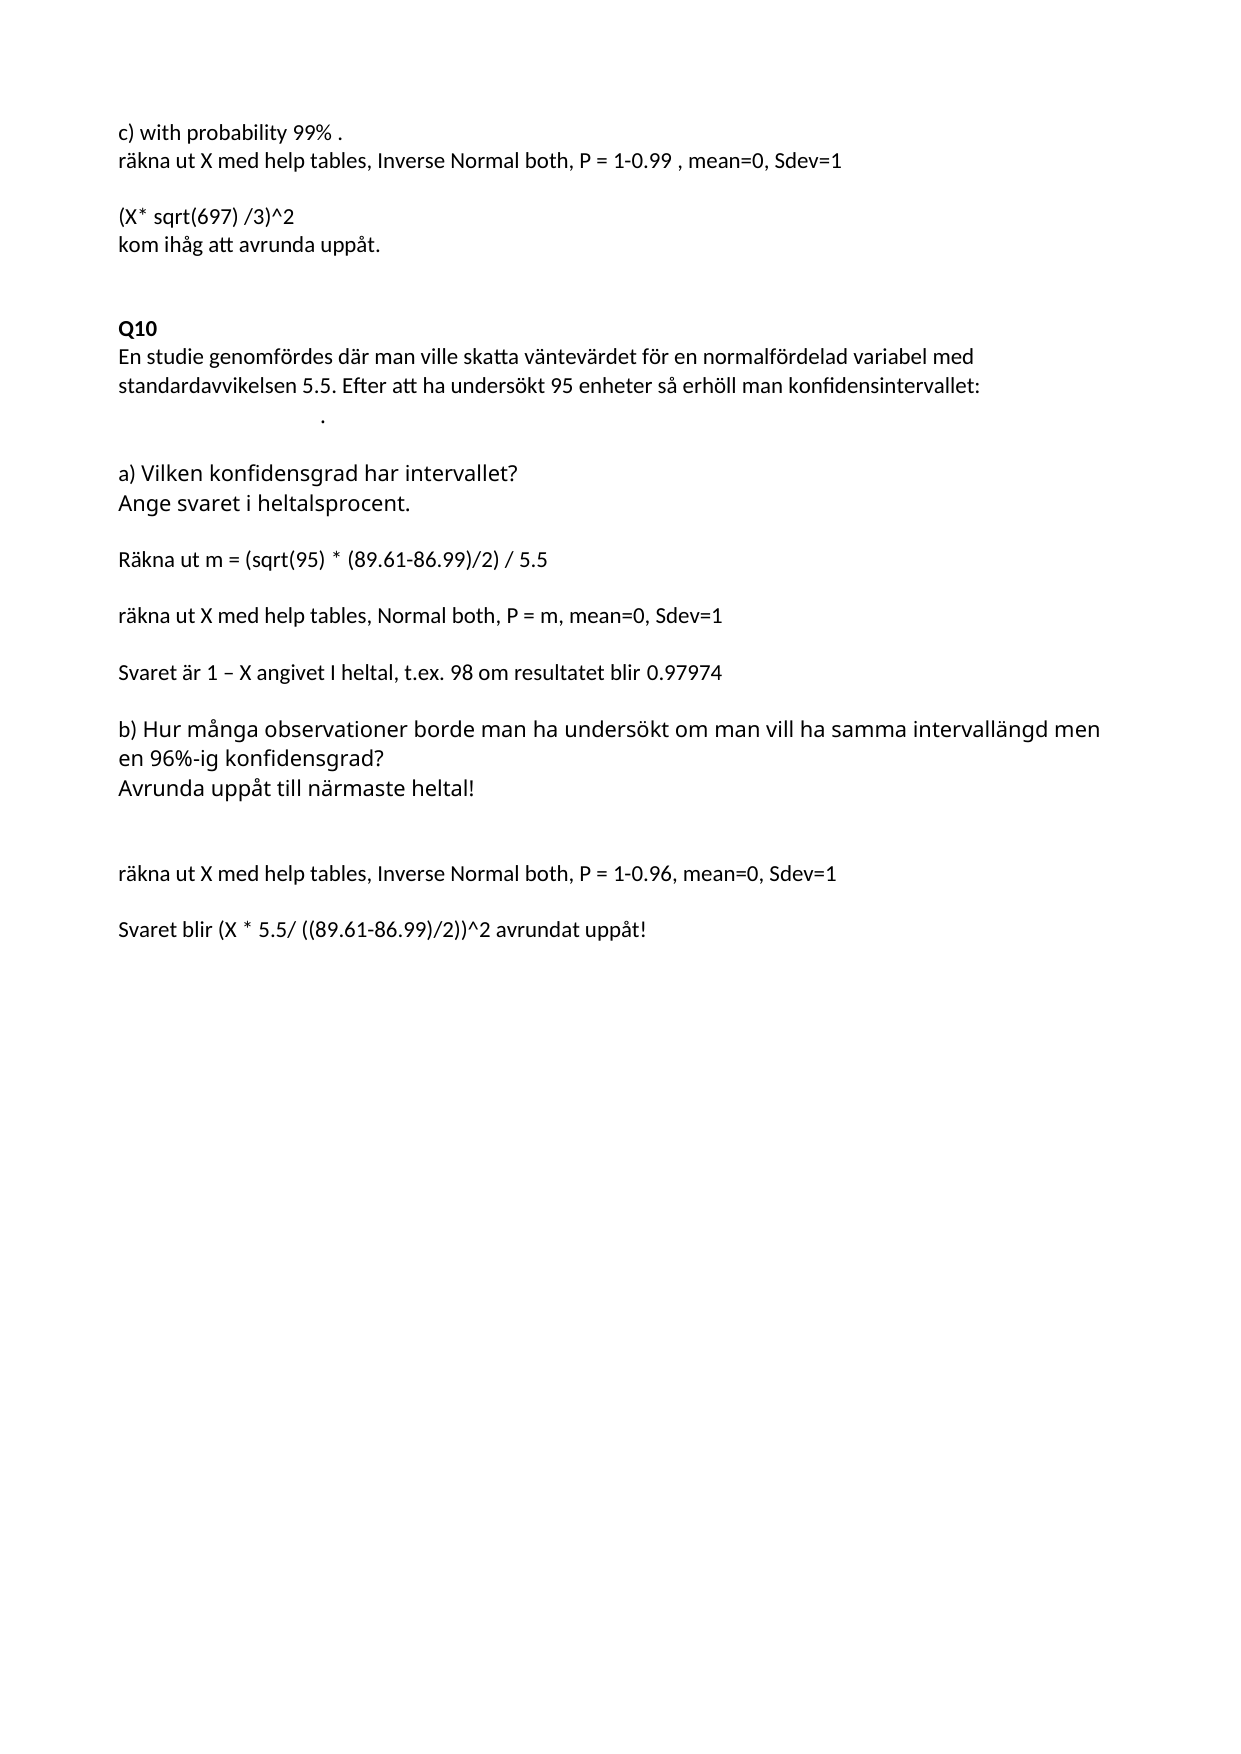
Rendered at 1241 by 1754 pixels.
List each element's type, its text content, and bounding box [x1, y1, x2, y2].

text räkna ut X med help tables, Inverse Normal both, P = 1-0.99 , mean=0, Sdev=1 [118, 146, 1122, 174]
text (X* sqrt(697) /3)^2 [118, 202, 1122, 230]
text a) Vilken konfidensgrad har intervallet? Ange svaret i heltalsprocent. [118, 458, 1122, 517]
text Räkna ut m = (sqrt(95) * (89.61-86.99)/2) / 5.5 [118, 546, 1122, 573]
text Svaret blir (X * 5.5/ ((89.61-86.99)/2))^2 avrundat uppåt! [118, 915, 1122, 943]
text En studie genomfördes där man ville skatta väntevärdet för en normalfördelad variabel med standardavvikelsen 5.5. Efter att ha undersökt 95 enheter så erhöll man konfidensintervallet: . [118, 342, 1122, 430]
text Svaret är 1 – X angivet I heltal, t.ex. 98 om resultatet blir 0.97974 [118, 658, 1122, 686]
text Q10 [118, 314, 1122, 342]
text räkna ut X med help tables, Normal both, P = m, mean=0, Sdev=1 [118, 602, 1122, 629]
text b) Hur många observationer borde man ha undersökt om man vill ha samma intervallängd men en 96%-ig konfidensgrad? Avrunda uppåt till närmaste heltal! [118, 714, 1122, 803]
text räkna ut X med help tables, Inverse Normal both, P = 1-0.96, mean=0, Sdev=1 [118, 859, 1122, 887]
text c) with probability 99% . [118, 118, 1122, 146]
text kom ihåg att avrunda uppåt. [118, 230, 1122, 258]
